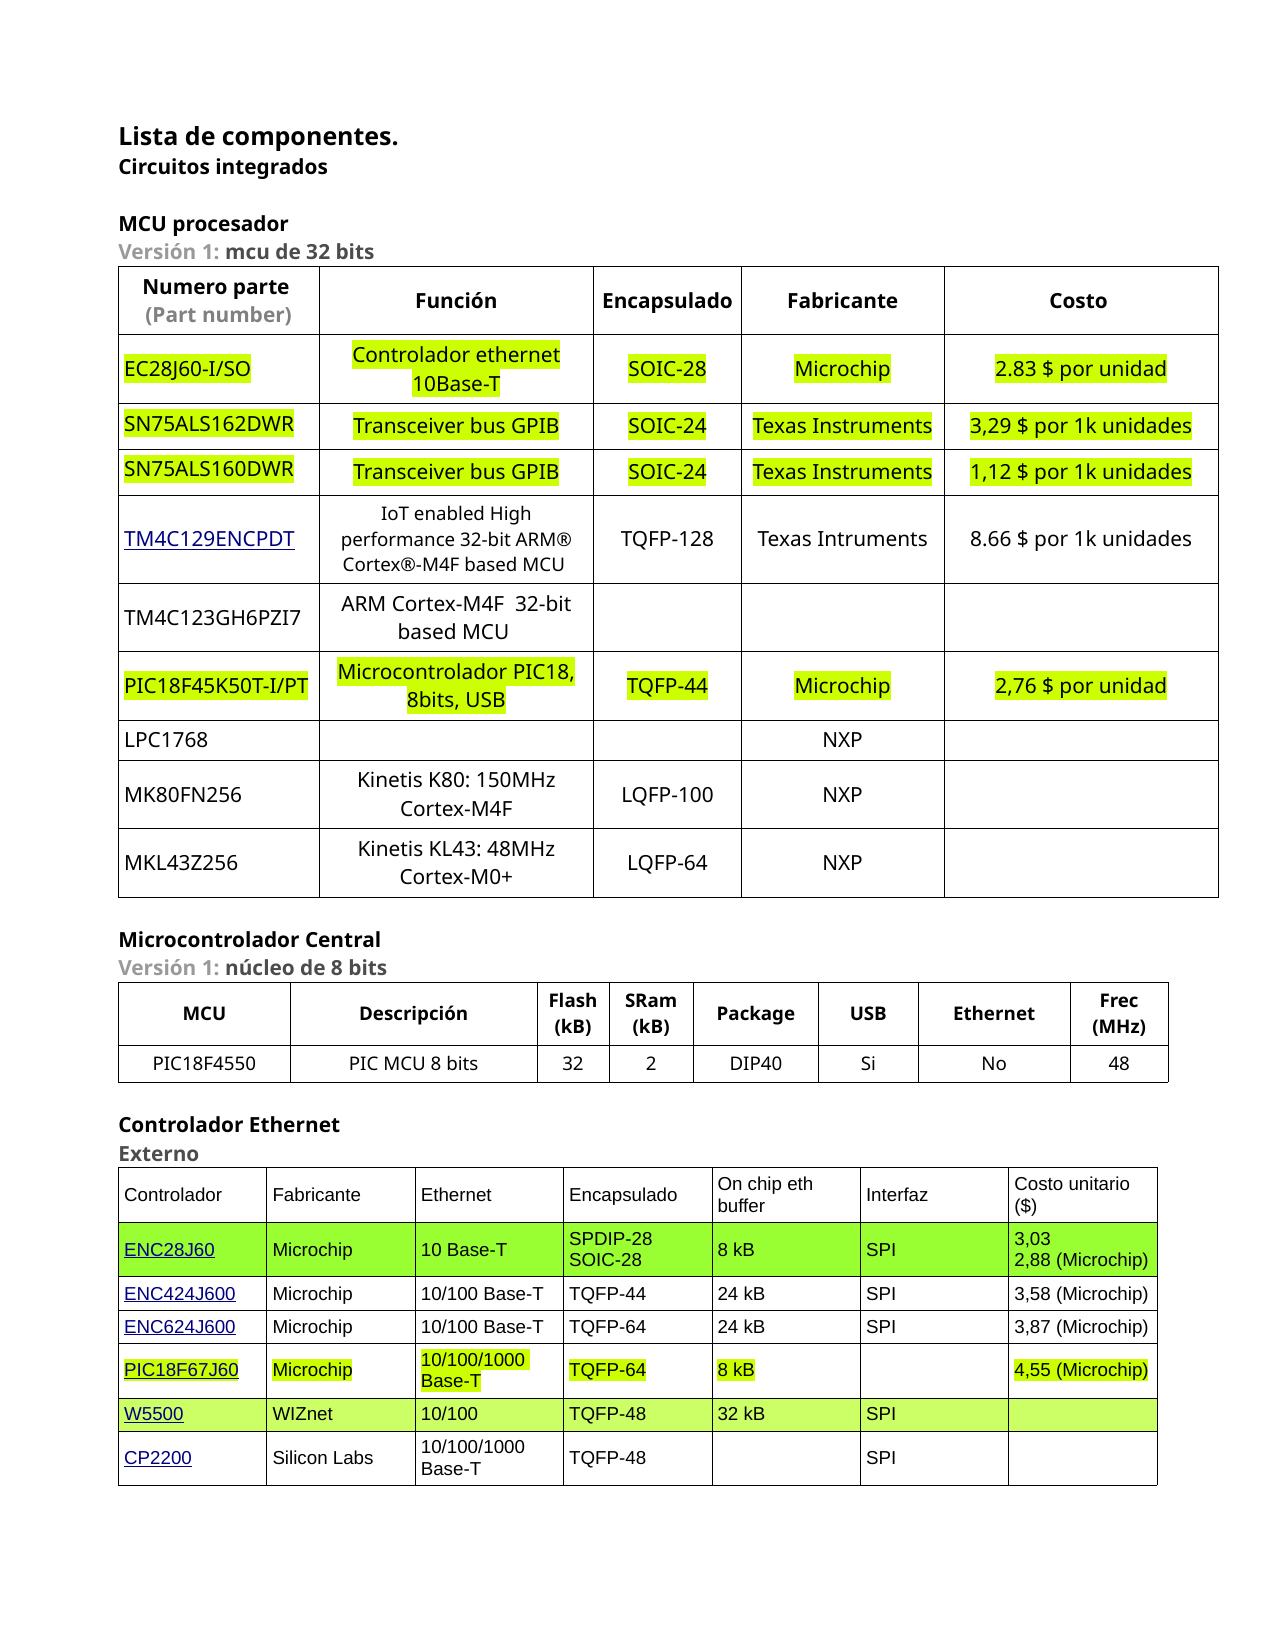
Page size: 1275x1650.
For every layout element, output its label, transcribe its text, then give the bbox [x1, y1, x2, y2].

table_header Flash (kB) [538, 983, 609, 1044]
table_cell 8 kB [713, 1344, 860, 1397]
table_cell Controlador ethernet 10Base-T [320, 335, 593, 403]
table_cell SOIC-28 [594, 335, 741, 403]
table_cell DIP40 [694, 1046, 818, 1082]
table_cell W5500 [119, 1399, 266, 1431]
table_cell 2 [610, 1046, 693, 1082]
table_cell 2,76 $ por unidad [945, 652, 1218, 720]
table_cell IoT enabled High performance 32-bit ARM® Cortex®-M4F based MCU [320, 496, 593, 583]
table_cell 8 kB [713, 1223, 860, 1276]
text Microcontrolador Central [118, 925, 1157, 953]
table_cell EC28J60-I/SO [119, 335, 319, 403]
table_cell 10/100/1000 Base-T [416, 1432, 563, 1485]
table_cell 3,29 $ por 1k unidades [945, 404, 1218, 449]
table_cell Microchip [742, 652, 944, 720]
table_cell SPDIP-28 SOIC-28 [564, 1223, 712, 1276]
table_header Fabricante [742, 267, 944, 334]
table_cell [320, 721, 593, 760]
table_cell LQFP-64 [594, 829, 741, 897]
text MCU procesador [118, 209, 1157, 237]
table_cell [1009, 1399, 1157, 1431]
table_cell ENC424J600 [119, 1277, 266, 1309]
table_cell [1009, 1432, 1157, 1485]
table_cell MKL43Z256 [119, 829, 319, 897]
table_header Función [320, 267, 593, 334]
table_cell Microchip [267, 1277, 415, 1309]
table_header Costo unitario ($) [1009, 1168, 1157, 1222]
table_cell PIC18F45K50T-I/PT [119, 652, 319, 720]
table_cell Kinetis K80: 150MHz Cortex-M4F [320, 761, 593, 828]
table_header MCU [119, 983, 290, 1044]
text Circuitos integrados [118, 152, 1157, 181]
table_cell 3,58 (Microchip) [1009, 1277, 1157, 1309]
table_header Encapsulado [594, 267, 741, 334]
table_cell Microchip [267, 1344, 415, 1397]
table_cell [945, 721, 1218, 760]
table_cell Texas Instruments [742, 404, 944, 449]
table_cell 24 kB [713, 1311, 860, 1343]
table_cell [945, 584, 1218, 651]
table_header Numero parte (Part number) [119, 267, 319, 334]
table_cell Texas Intruments [742, 496, 944, 583]
text Versión 1: mcu de 32 bits [118, 237, 1157, 266]
table_cell TQFP-48 [564, 1399, 712, 1431]
table_header Controlador [119, 1168, 266, 1222]
table_cell TQFP-128 [594, 496, 741, 583]
table_cell 1,12 $ por 1k unidades [945, 450, 1218, 495]
table_cell 10/100 [416, 1399, 563, 1431]
table_cell ENC624J600 [119, 1311, 266, 1343]
table_cell 32 [538, 1046, 609, 1082]
table_cell SPI [861, 1311, 1008, 1343]
table_cell SOIC-24 [594, 450, 741, 495]
table_cell Microchip [267, 1223, 415, 1276]
table_cell 24 kB [713, 1277, 860, 1309]
table_cell [594, 721, 741, 760]
table_cell 10/100 Base-T [416, 1277, 563, 1309]
table_cell WIZnet [267, 1399, 415, 1431]
table_cell ARM Cortex-M4F 32-bit based MCU [320, 584, 593, 651]
table_header Frec (MHz) [1071, 983, 1168, 1044]
table_cell TQFP-64 [564, 1344, 712, 1397]
table_cell Silicon Labs [267, 1432, 415, 1485]
text Versión 1: núcleo de 8 bits [118, 953, 1157, 982]
table_cell [594, 584, 741, 651]
table_cell No [919, 1046, 1070, 1082]
text Lista de componentes. [118, 118, 1157, 152]
table_cell Transceiver bus GPIB [320, 404, 593, 449]
table_cell Microcontrolador PIC18, 8bits, USB [320, 652, 593, 720]
text Controlador Ethernet [118, 1110, 1157, 1139]
table_header On chip eth buffer [713, 1168, 860, 1222]
table_cell 10/100 Base-T [416, 1311, 563, 1343]
table_cell SOIC-24 [594, 404, 741, 449]
table_cell [742, 584, 944, 651]
table_cell CP2200 [119, 1432, 266, 1485]
table_cell [713, 1432, 860, 1485]
table_cell 48 [1071, 1046, 1168, 1082]
table_cell Kinetis KL43: 48MHz Cortex-M0+ [320, 829, 593, 897]
text Externo [118, 1139, 1157, 1167]
table_cell TQFP-44 [564, 1277, 712, 1309]
table_cell 3,03 2,88 (Microchip) [1009, 1223, 1157, 1276]
table_cell TM4C123GH6PZI7 [119, 584, 319, 651]
table_cell Transceiver bus GPIB [320, 450, 593, 495]
table_cell SPI [861, 1277, 1008, 1309]
table_cell NXP [742, 761, 944, 828]
table_header Ethernet [416, 1168, 563, 1222]
table_cell [861, 1344, 1008, 1397]
table_cell 3,87 (Microchip) [1009, 1311, 1157, 1343]
table_cell 32 kB [713, 1399, 860, 1431]
table_cell Microchip [267, 1311, 415, 1343]
table_cell MK80FN256 [119, 761, 319, 828]
table_cell TM4C129ENCPDT [119, 496, 319, 583]
table_cell TQFP-64 [564, 1311, 712, 1343]
table_header Package [694, 983, 818, 1044]
table_cell 2.83 $ por unidad [945, 335, 1218, 403]
table_cell LPC1768 [119, 721, 319, 760]
table_header USB [819, 983, 918, 1044]
table_header Costo [945, 267, 1218, 334]
table_cell SPI [861, 1399, 1008, 1431]
table_cell SN75ALS160DWR [119, 450, 319, 495]
table_cell [945, 761, 1218, 828]
table_cell SPI [861, 1223, 1008, 1276]
table_cell 10 Base-T [416, 1223, 563, 1276]
table_cell NXP [742, 721, 944, 760]
table_cell ENC28J60 [119, 1223, 266, 1276]
table_cell LQFP-100 [594, 761, 741, 828]
table_cell SN75ALS162DWR [119, 404, 319, 449]
table_header Interfaz [861, 1168, 1008, 1222]
table_cell [945, 829, 1218, 897]
table_cell Microchip [742, 335, 944, 403]
table_cell TQFP-48 [564, 1432, 712, 1485]
table_cell Texas Instruments [742, 450, 944, 495]
table_cell NXP [742, 829, 944, 897]
table_cell Si [819, 1046, 918, 1082]
table_cell SPI [861, 1432, 1008, 1485]
table_cell PIC18F67J60 [119, 1344, 266, 1397]
table_header Encapsulado [564, 1168, 712, 1222]
table_header SRam (kB) [610, 983, 693, 1044]
table_header Ethernet [919, 983, 1070, 1044]
table_cell PIC18F4550 [119, 1046, 290, 1082]
table_cell 10/100/1000 Base-T [416, 1344, 563, 1397]
table_header Descripción [291, 983, 537, 1044]
table_header Fabricante [267, 1168, 415, 1222]
table_cell TQFP-44 [594, 652, 741, 720]
table_cell 4,55 (Microchip) [1009, 1344, 1157, 1397]
table_cell 8.66 $ por 1k unidades [945, 496, 1218, 583]
table_cell PIC MCU 8 bits [291, 1046, 537, 1082]
